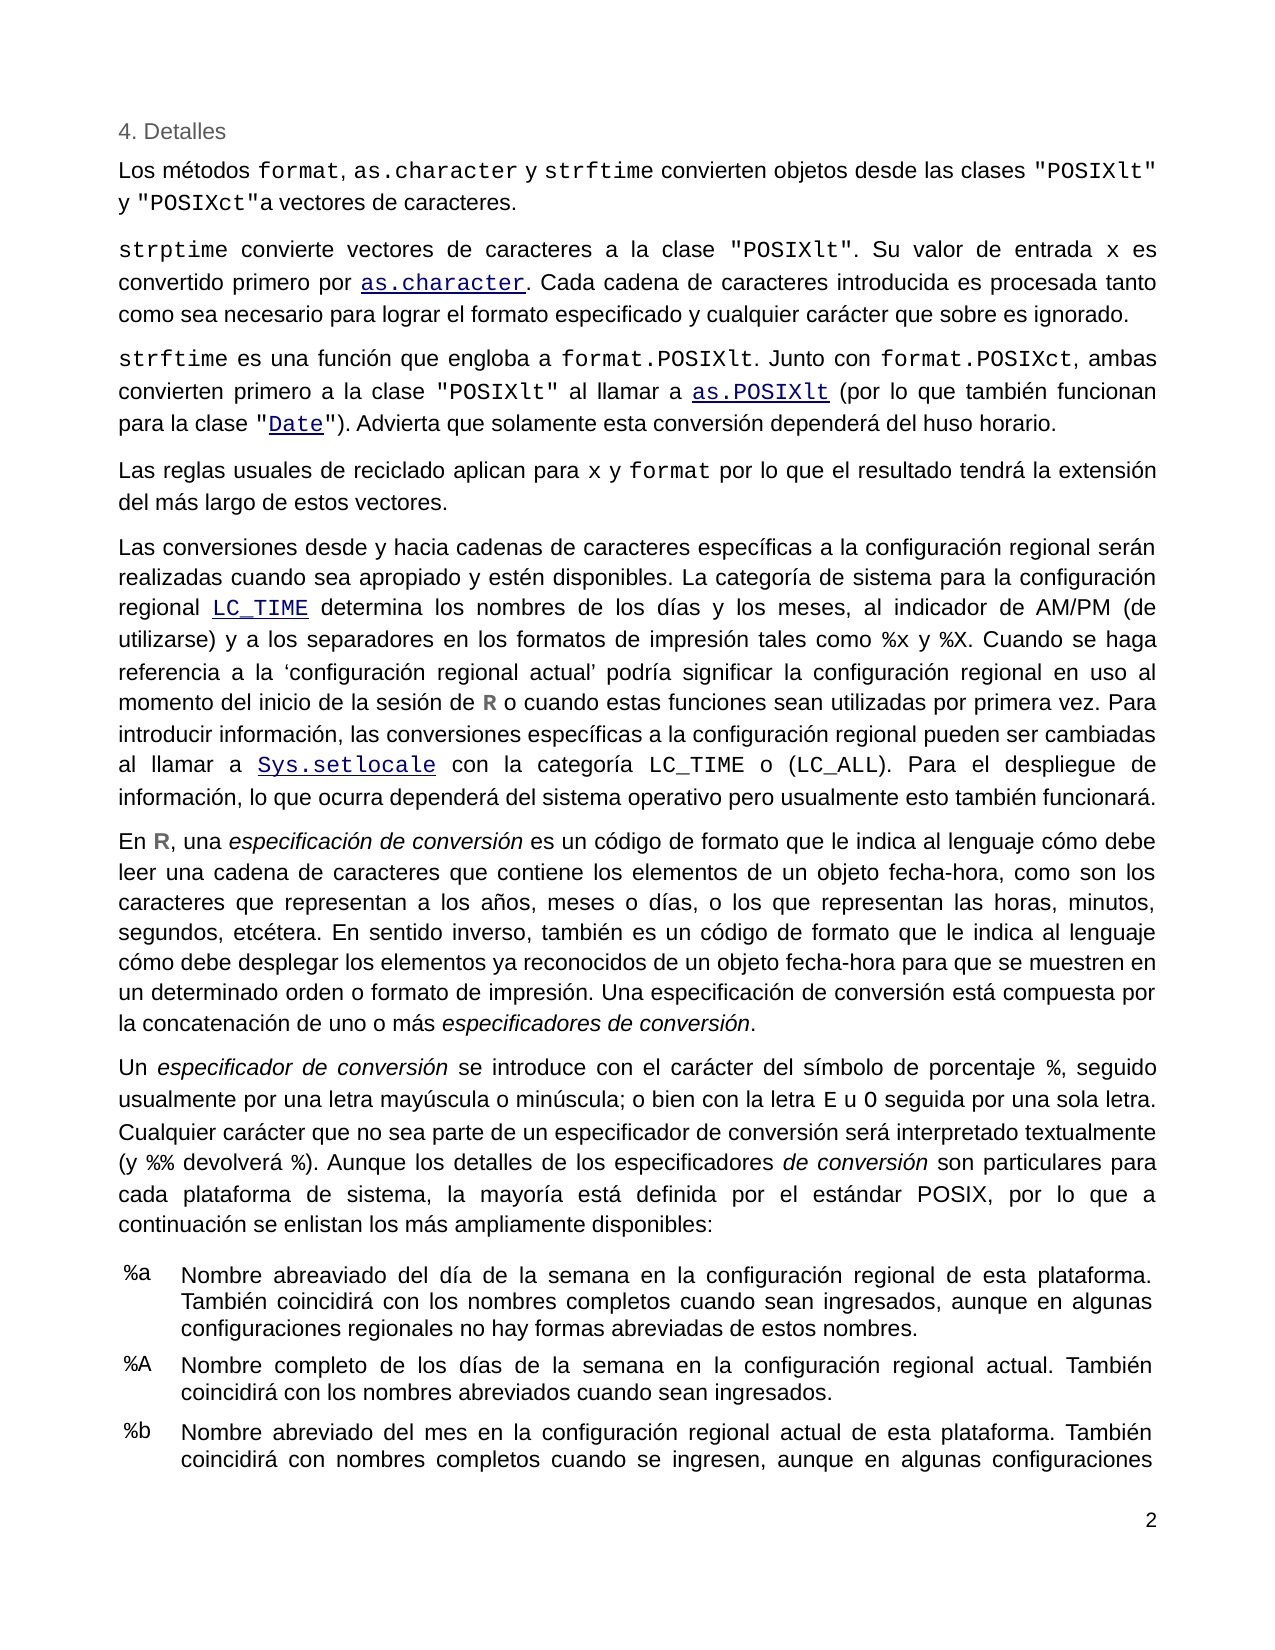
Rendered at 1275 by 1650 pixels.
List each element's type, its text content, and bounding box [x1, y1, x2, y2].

text strptime convierte vectores de caracteres a la clase "POSIXlt". Su valor de entrada x es convertido primero por as.character. Cada cadena de caracteres introducida es procesada tanto como sea necesario para lograr el formato especificado y cualquier carácter que sobre es ignorado. [118, 236, 1157, 327]
text strftime es una función que engloba a format.POSIXlt. Junto con format.POSIXct, ambas convierten primero a la clase "POSIXlt" al llamar a as.POSIXlt (por lo que también funcionan para la clase "Date"). Advierta que solamente esta conversión dependerá del huso horario. [118, 345, 1157, 438]
table_cell %A [118, 1347, 175, 1413]
table_cell %b [118, 1414, 175, 1478]
text Un especificador de conversión se introduce con el carácter del símbolo de porcentaje %, seguido usualmente por una letra mayúscula o minúscula; o bien con la letra E u O seguida por una sola letra. Cualquier carácter que no sea parte de un especificador de conversión será interpretado textualmente (y %% devolverá %). Aunque los detalles de los especificadores de conversión son particulares para cada plataforma de sistema, la mayoría está definida por el estándar POSIX, por lo que a continuación se enlistan los más ampliamente disponibles: [118, 1054, 1157, 1238]
text Las reglas usuales de reciclado aplican para x y format por lo que el resultado tendrá la extensión del más largo de estos vectores. [118, 457, 1157, 515]
table_header Nombre abreaviado del día de la semana en la configuración regional de esta plataforma. También coincidirá con los nombres completos cuando sean ingresados, aunque en algunas configuraciones regionales no hay formas abreviadas de estos nombres. [175, 1256, 1159, 1347]
subtitle 4. Detalles [118, 118, 1157, 144]
text Las conversiones desde y hacia cadenas de caracteres específicas a la configuración regional serán realizadas cuando sea apropiado y estén disponibles. La categoría de sistema para la configuración regional LC_TIME determina los nombres de los días y los meses, al indicador de AM/PM (de utilizarse) y a los separadores en los formatos de impresión tales como %x y %X. Cuando se haga referencia a la ‘configuración regional actual’ podría significar la configuración regional en uso al momento del inicio de la sesión de R o cuando estas funciones sean utilizadas por primera vez. Para introducir información, las conversiones específicas a la configuración regional pueden ser cambiadas al llamar a Sys.setlocale con la categoría LC_TIME o (LC_ALL). Para el despliegue de información, lo que ocurra dependerá del sistema operativo pero usualmente esto también funcionará. [118, 534, 1157, 810]
table_header %a [118, 1256, 175, 1347]
text En R, una especificación de conversión es un código de formato que le indica al lenguaje cómo debe leer una cadena de caracteres que contiene los elementos de un objeto fecha-hora, como son los caracteres que representan a los años, meses o días, o los que representan las horas, minutos, segundos, etcétera. En sentido inverso, también es un código de formato que le indica al lenguaje cómo debe desplegar los elementos ya reconocidos de un objeto fecha-hora para que se muestren en un determinado orden o formato de impresión. Una especificación de conversión está compuesta por la concatenación de uno o más especificadores de conversión. [118, 828, 1157, 1036]
text Los métodos format, as.character y strftime convierten objetos desde las clases "POSIXlt" y "POSIXct"a vectores de caracteres. [118, 157, 1157, 217]
table_cell Nombre abreviado del mes en la configuración regional actual de esta plataforma. También coincidirá con nombres completos cuando se ingresen, aunque en algunas configuraciones [175, 1414, 1159, 1478]
table_cell Nombre completo de los días de la semana en la configuración regional actual. También coincidirá con los nombres abreviados cuando sean ingresados. [175, 1347, 1159, 1413]
